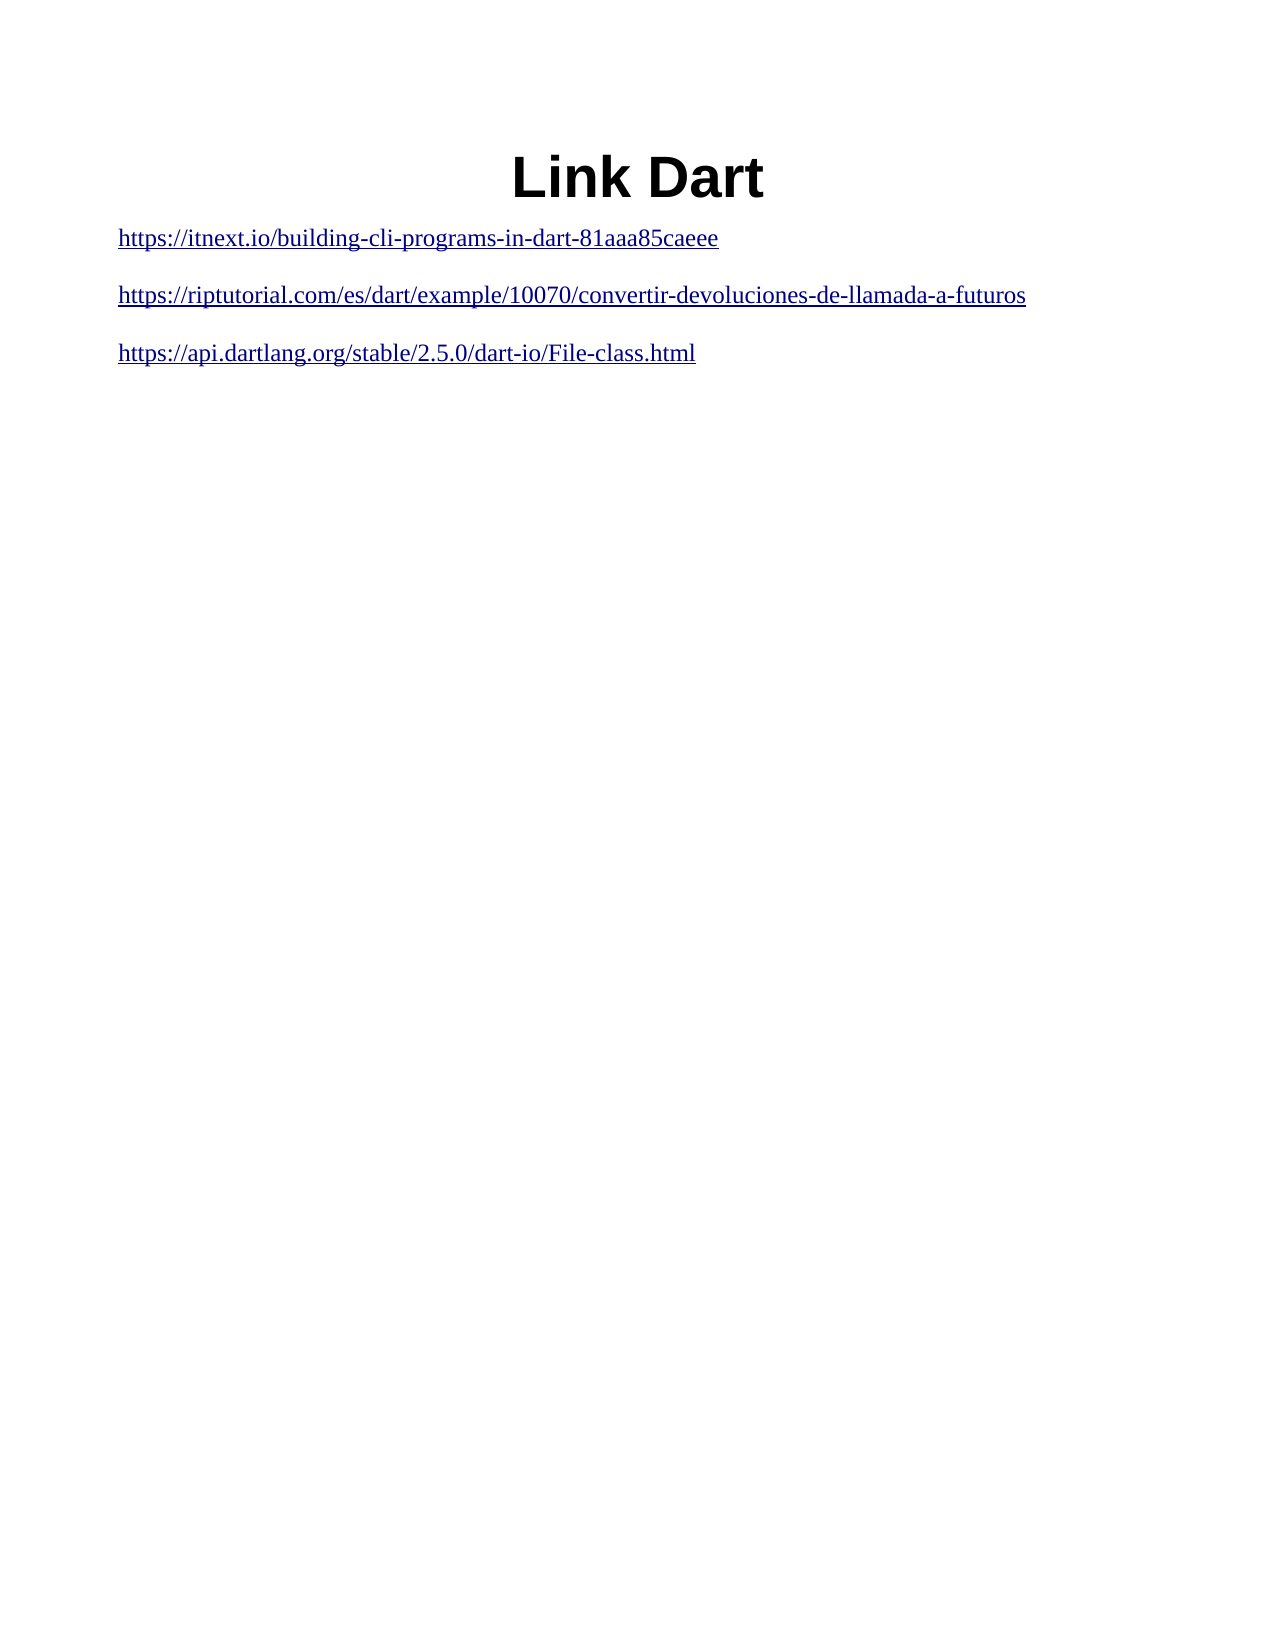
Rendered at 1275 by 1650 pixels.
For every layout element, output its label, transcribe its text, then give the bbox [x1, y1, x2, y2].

text https://itnext.io/building-cli-programs-in-dart-81aaa85caeee [118, 223, 1157, 251]
text https://api.dartlang.org/stable/2.5.0/dart-io/File-class.html [118, 338, 1157, 366]
text https://riptutorial.com/es/dart/example/10070/convertir-devoluciones-de-llamada-a-futuros [118, 280, 1157, 309]
title Link Dart [118, 143, 1157, 210]
